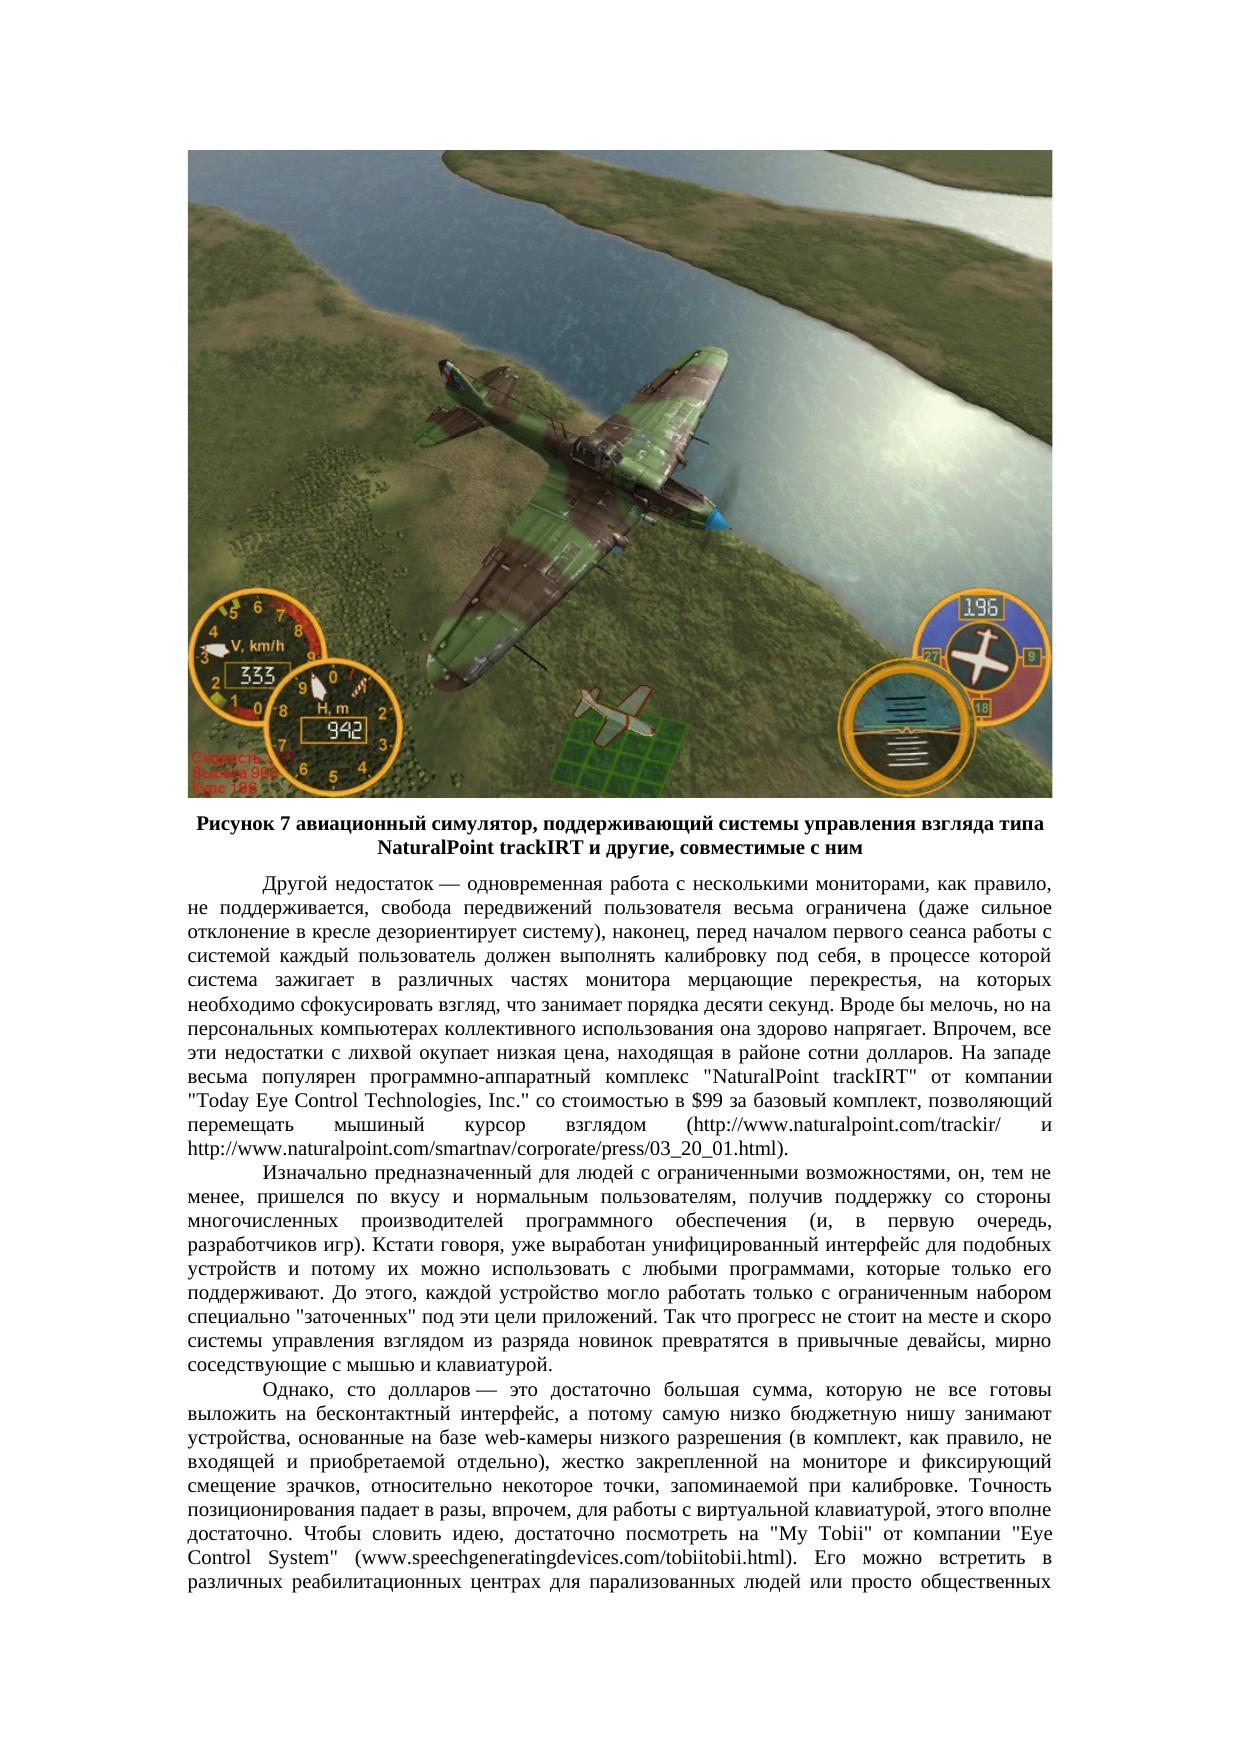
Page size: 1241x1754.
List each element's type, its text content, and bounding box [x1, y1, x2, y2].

picture [187, 150, 1053, 798]
text Изначально предназначенный для людей с ограниченными возможностями, он, тем не менее, пришелся по вкусу и нормальным пользователям, получив поддержку со стороны многочисленных производителей программного обеспечения (и, в первую очередь, разработчиков игр). Кстати говоря, уже выработан унифицированный интерфейс для подобных устройств и потому их можно использовать с любыми программами, которые только его поддерживают. До этого, каждой устройство могло работать только с ограниченным набором специально "заточенных" под эти цели приложений. Так что прогресс не стоит на месте и скоро системы управления взглядом из разряда новинок превратятся в привычные девайсы, мирно соседствующие с мышью и клавиатурой. [187, 1160, 1053, 1376]
text Другой недостаток — одновременная работа с несколькими мониторами, как правило, не поддерживается, свобода передвижений пользователя весьма ограничена (даже сильное отклонение в кресле дезориентирует систему), наконец, перед началом первого сеанса работы с системой каждый пользователь должен выполнять калибровку под себя, в процессе которой система зажигает в различных частях монитора мерцающие перекрестья, на которых необходимо сфокусировать взгляд, что занимает порядка десяти секунд. Вроде бы мелочь, но на персональных компьютерах коллективного использования она здорово напрягает. Впрочем, все эти недостатки с лихвой окупает низкая цена, находящая в районе сотни долларов. На западе весьма популярен программно-аппаратный комплекс "NaturalPoint trackIRT" от компании "Today Eye Control Technologies, Inc." со стоимостью в $99 за базовый комплект, позволяющий перемещать мышиный курсор взглядом (http://www.naturalpoint.com/trackir/ и http://www.naturalpoint.com/smartnav/corporate/press/03_20_01.html). [187, 871, 1053, 1160]
text Однако, сто долларов — это достаточно большая сумма, которую не все готовы выложить на бесконтактный интерфейс, а потому самую низко бюджетную нишу занимают устройства, основанные на базе web-камеры низкого разрешения (в комплект, как правило, не входящей и приобретаемой отдельно), жестко закрепленной на мониторе и фиксирующий смещение зрачков, относительно некоторое точки, запоминаемой при калибровке. Точность позиционирования падает в разы, впрочем, для работы с виртуальной клавиатурой, этого вполне достаточно. Чтобы словить идею, достаточно посмотреть на "My Tobii" от компании "Eye Control System" (www.speechgeneratingdevices.com/tobiitobii.html). Его можно встретить в различных реабилитационных центрах для парализованных людей или просто общественных [187, 1376, 1053, 1593]
text Рисунок 7 авиационный симулятор, поддерживающий системы управления взгляда типа NaturalPoint trackIRT и другие, совместимые с ним [187, 811, 1053, 859]
